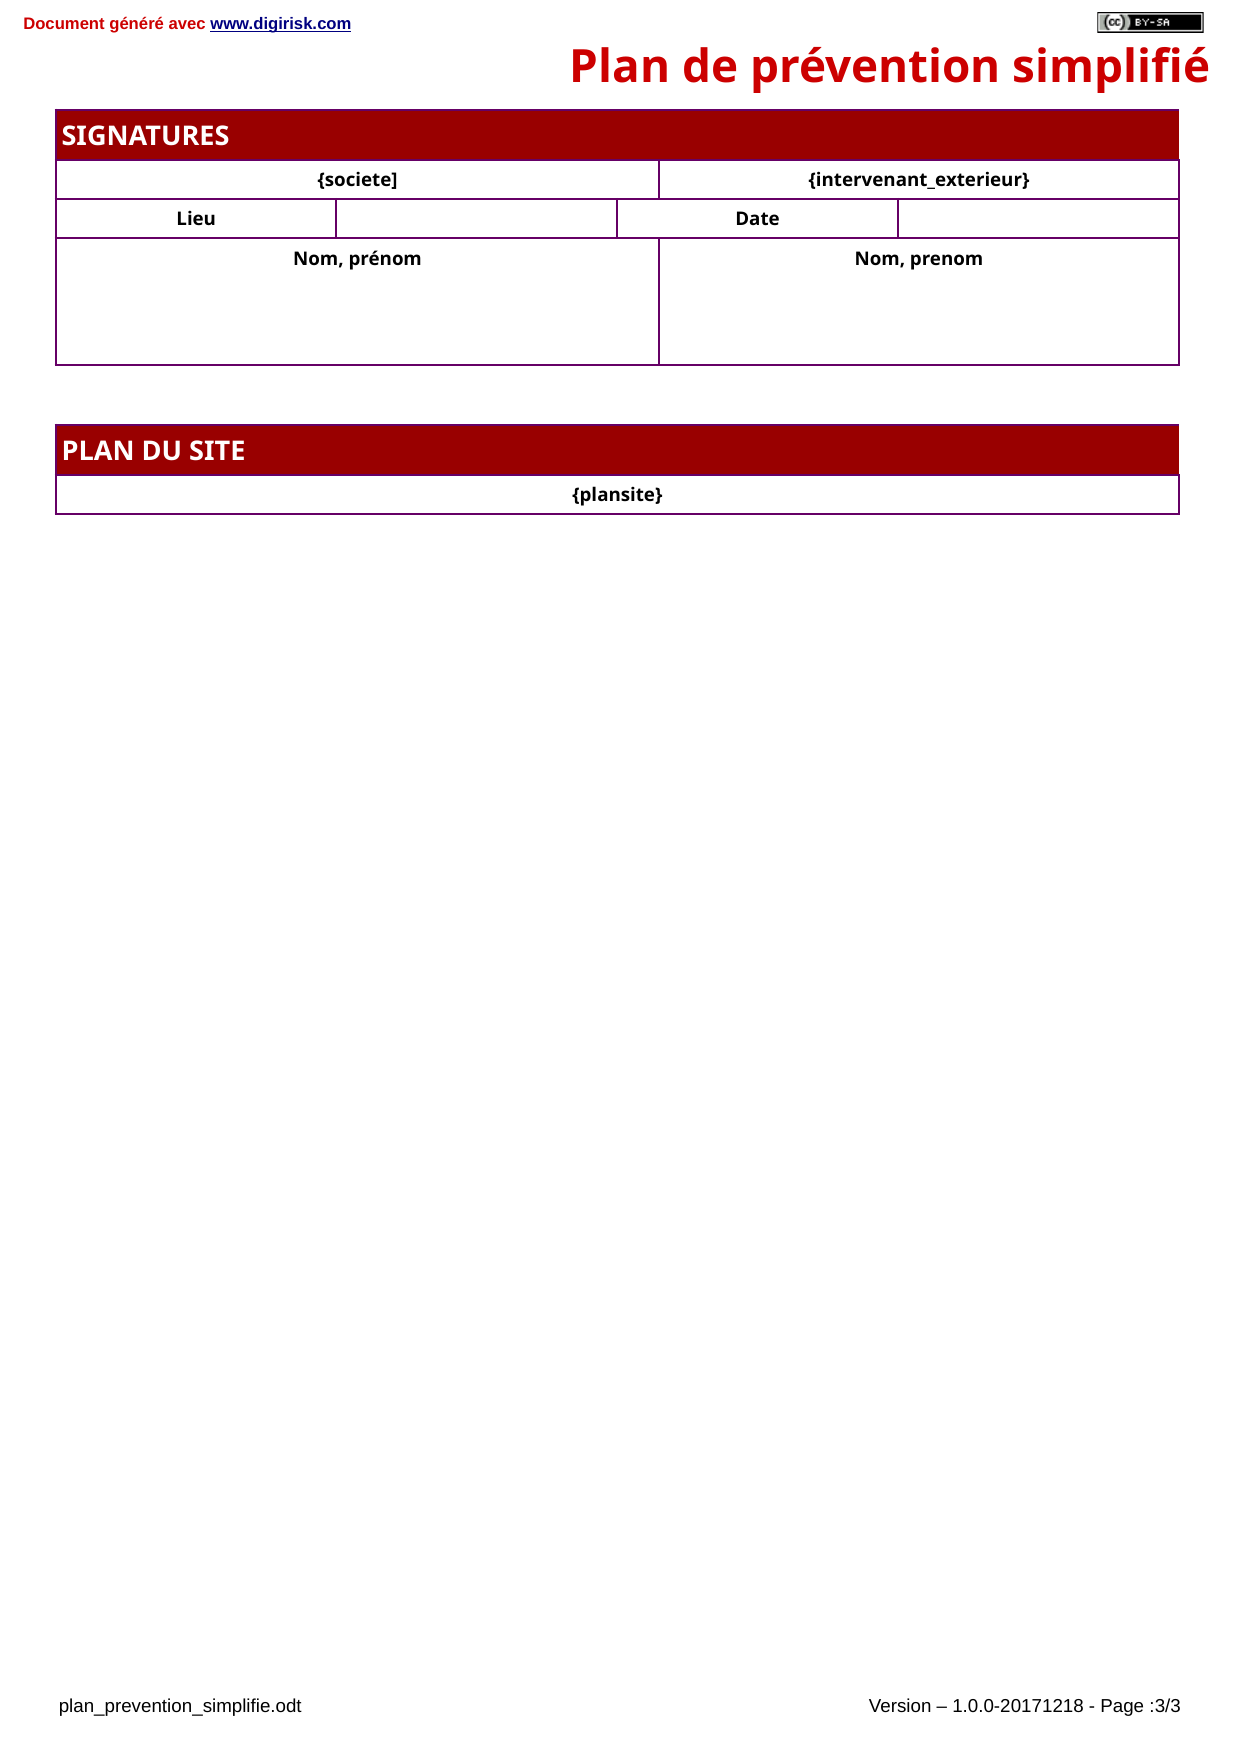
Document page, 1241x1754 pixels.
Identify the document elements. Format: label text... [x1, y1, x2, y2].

table_cell [899, 200, 1178, 237]
table_header SIGNATURES [57, 111, 1179, 159]
table_cell {societe] [57, 161, 658, 198]
picture [1097, 12, 1204, 33]
table_cell [337, 200, 616, 237]
table_cell Lieu [57, 200, 335, 237]
table_cell Nom, prénom [57, 239, 658, 364]
table_cell {plansite} [57, 476, 1178, 513]
table_cell Date [618, 200, 897, 237]
table_cell Nom, prenom [660, 239, 1178, 364]
table_header PLAN DU SITE [57, 426, 1179, 474]
table_cell {intervenant_exterieur} [660, 161, 1178, 198]
